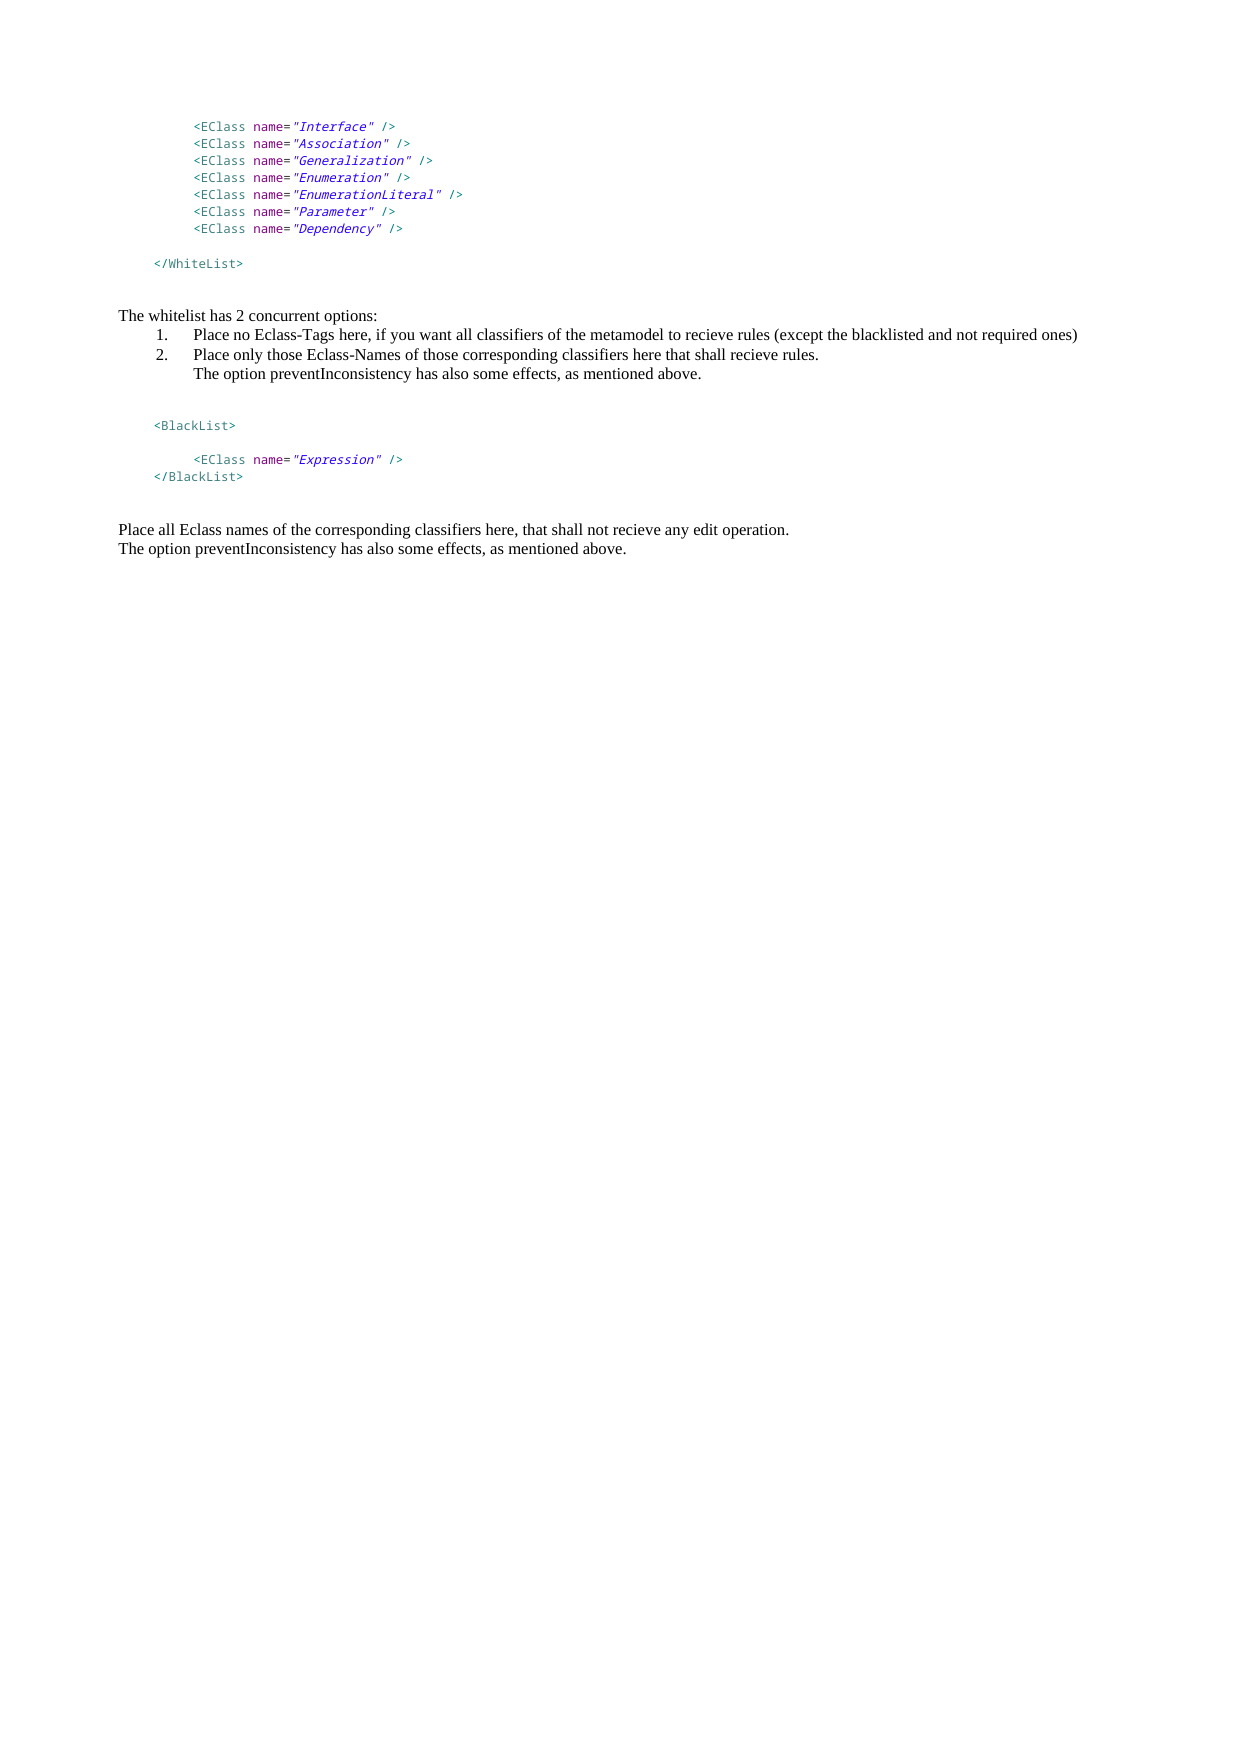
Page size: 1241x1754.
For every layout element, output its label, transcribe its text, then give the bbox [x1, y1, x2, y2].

text The option preventInconsistency has also some effects, as mentioned above. [118, 538, 1122, 558]
text The option preventInconsistency has also some effects, as mentioned above. [193, 363, 1122, 383]
text </WhiteList> [118, 255, 1122, 272]
text <EClass name="Parameter" /> [118, 203, 1122, 221]
text <EClass name="Enumeration" /> [118, 169, 1122, 186]
list Place no Eclass-Tags here, if you want all classifiers of the metamodel to recieve rules (except the blacklisted and not required ones) [156, 325, 1122, 344]
text Place all Eclass names of the corresponding classifiers here, that shall not recieve any edit operation. [118, 519, 1122, 538]
text <EClass name="EnumerationLiteral" /> [118, 186, 1122, 203]
list Place only those Eclass-Names of those corresponding classifiers here that shall recieve rules. [156, 344, 1122, 363]
text <EClass name="Association" /> [118, 135, 1122, 152]
text <BlackList> [118, 417, 1122, 434]
text <EClass name="Interface" /> [118, 118, 1122, 135]
text </BlackList> [118, 468, 1122, 485]
text <EClass name="Generalization" /> [118, 152, 1122, 169]
text <EClass name="Dependency" /> [118, 221, 1122, 238]
text The whitelist has 2 concurrent options: [118, 306, 1122, 325]
text <EClass name="Expression" /> [118, 451, 1122, 468]
